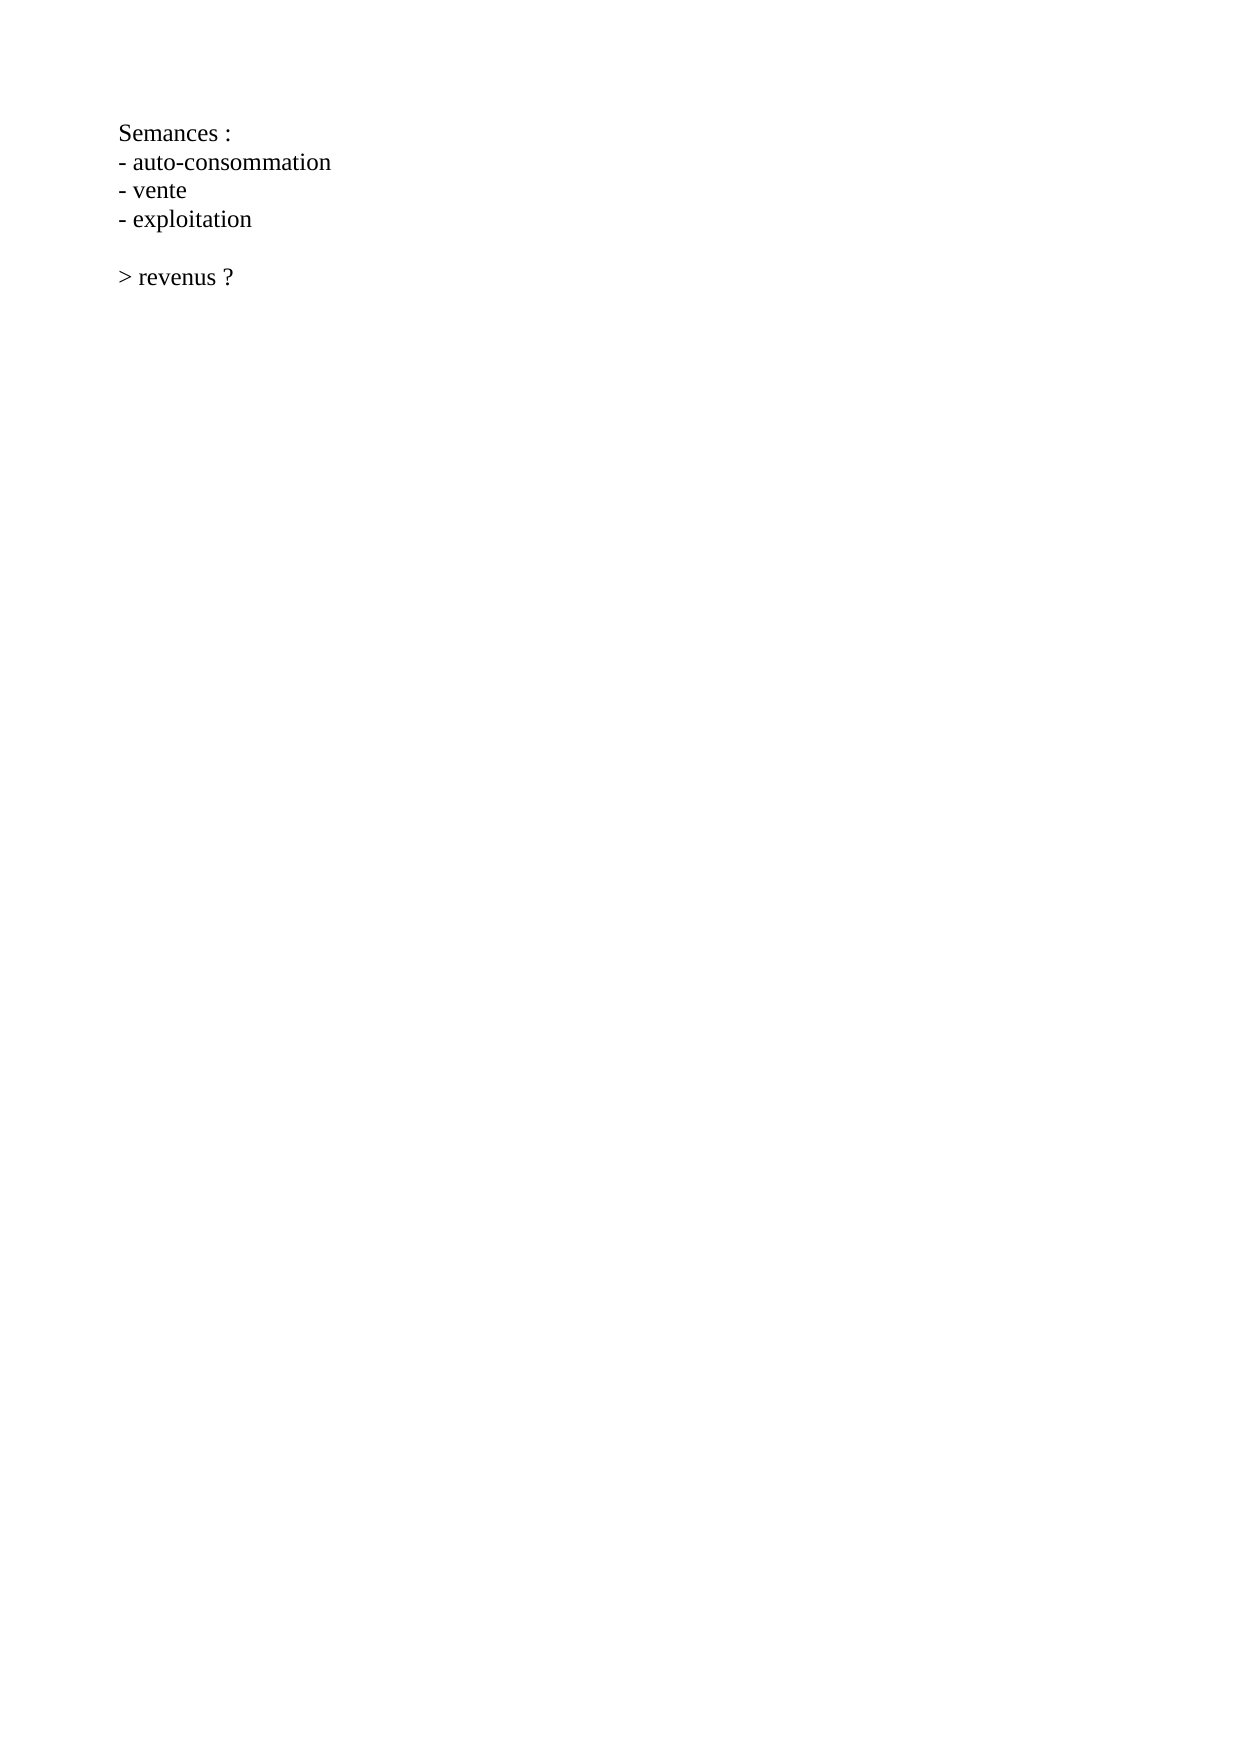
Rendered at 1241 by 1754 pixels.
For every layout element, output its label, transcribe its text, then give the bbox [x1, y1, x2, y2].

text - vente [118, 176, 1122, 204]
text Semances : [118, 118, 1122, 147]
text - auto-consommation [118, 147, 1122, 176]
text > revenus ? [118, 262, 1122, 291]
text - exploitation [118, 204, 1122, 233]
